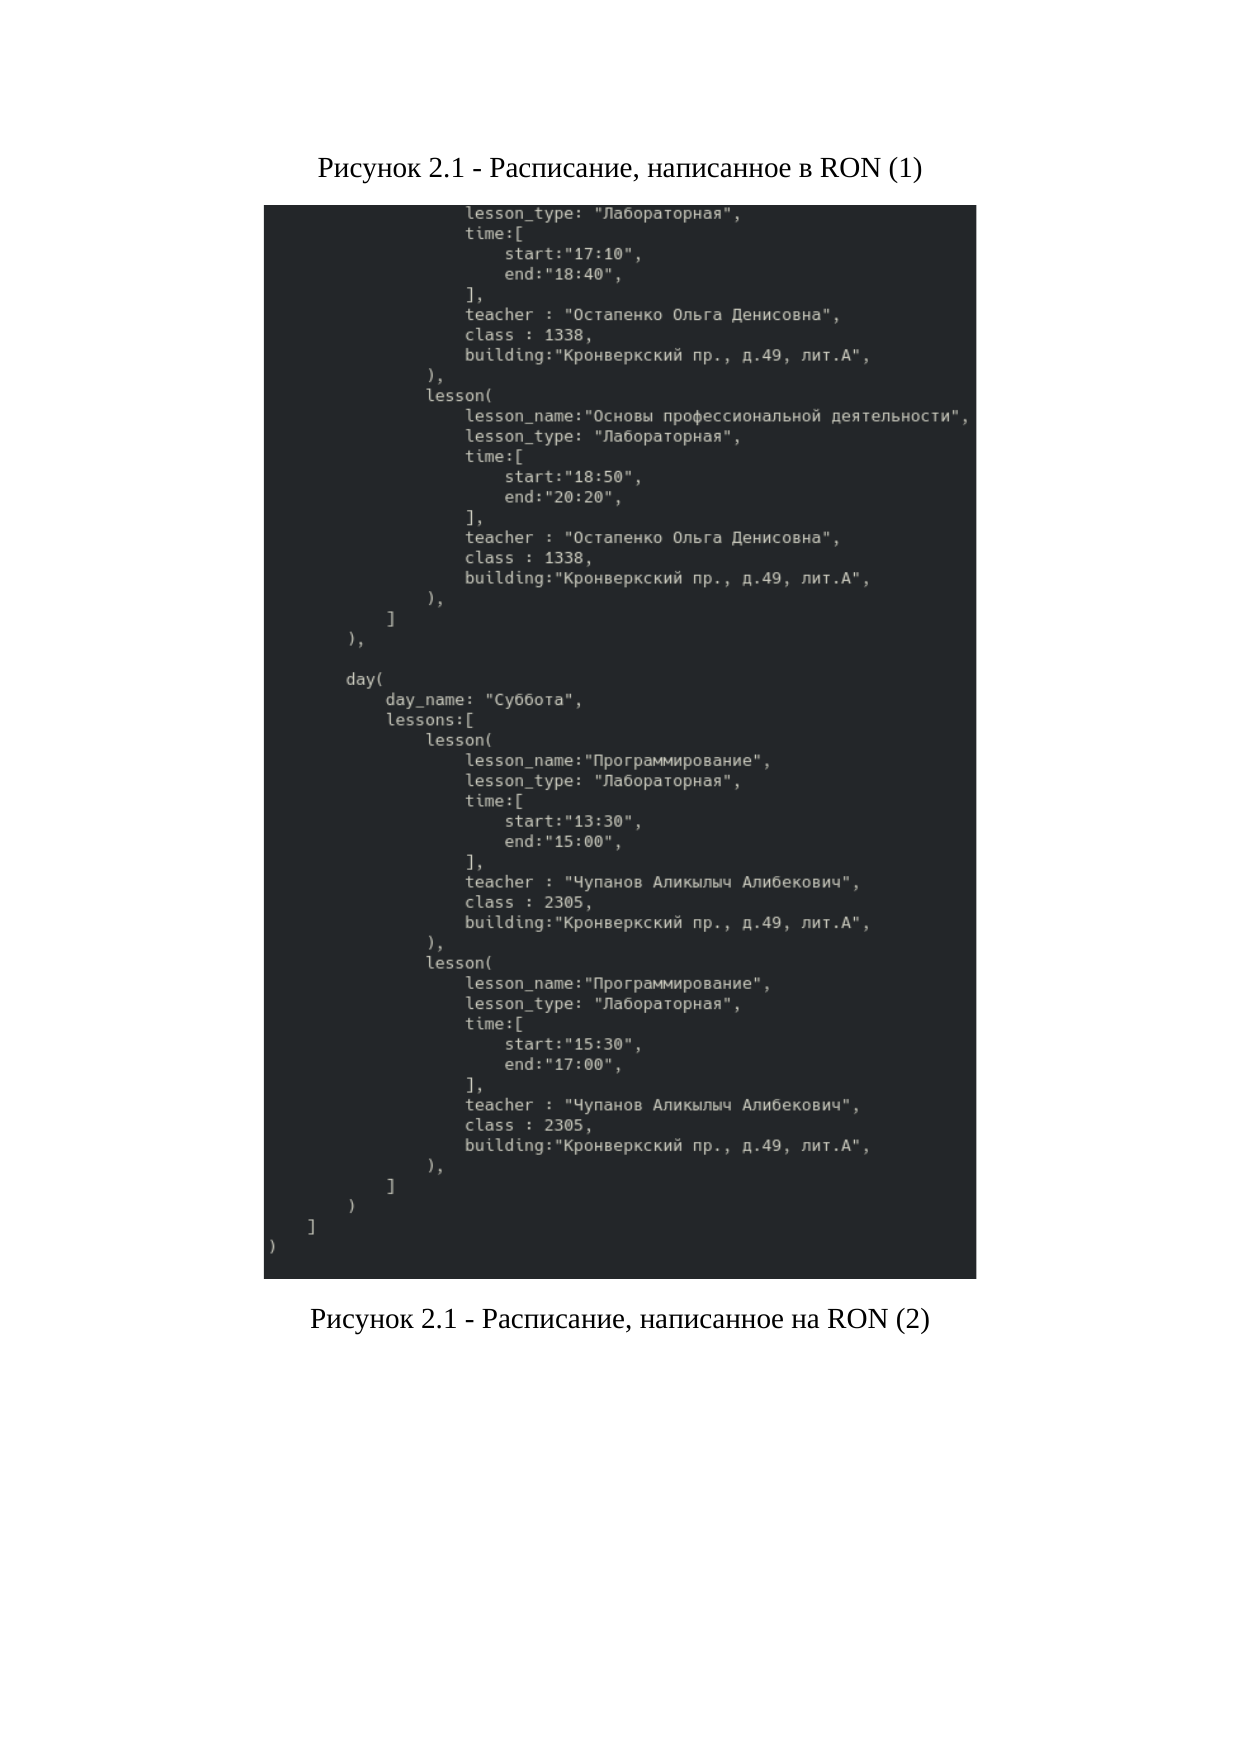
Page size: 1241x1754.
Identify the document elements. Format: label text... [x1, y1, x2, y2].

text Рисунок 2.1 - Расписание, написанное в RON (1) [150, 150, 1090, 183]
text Рисунок 2.1 - Расписание, написанное на RON (2) [150, 1301, 1090, 1334]
